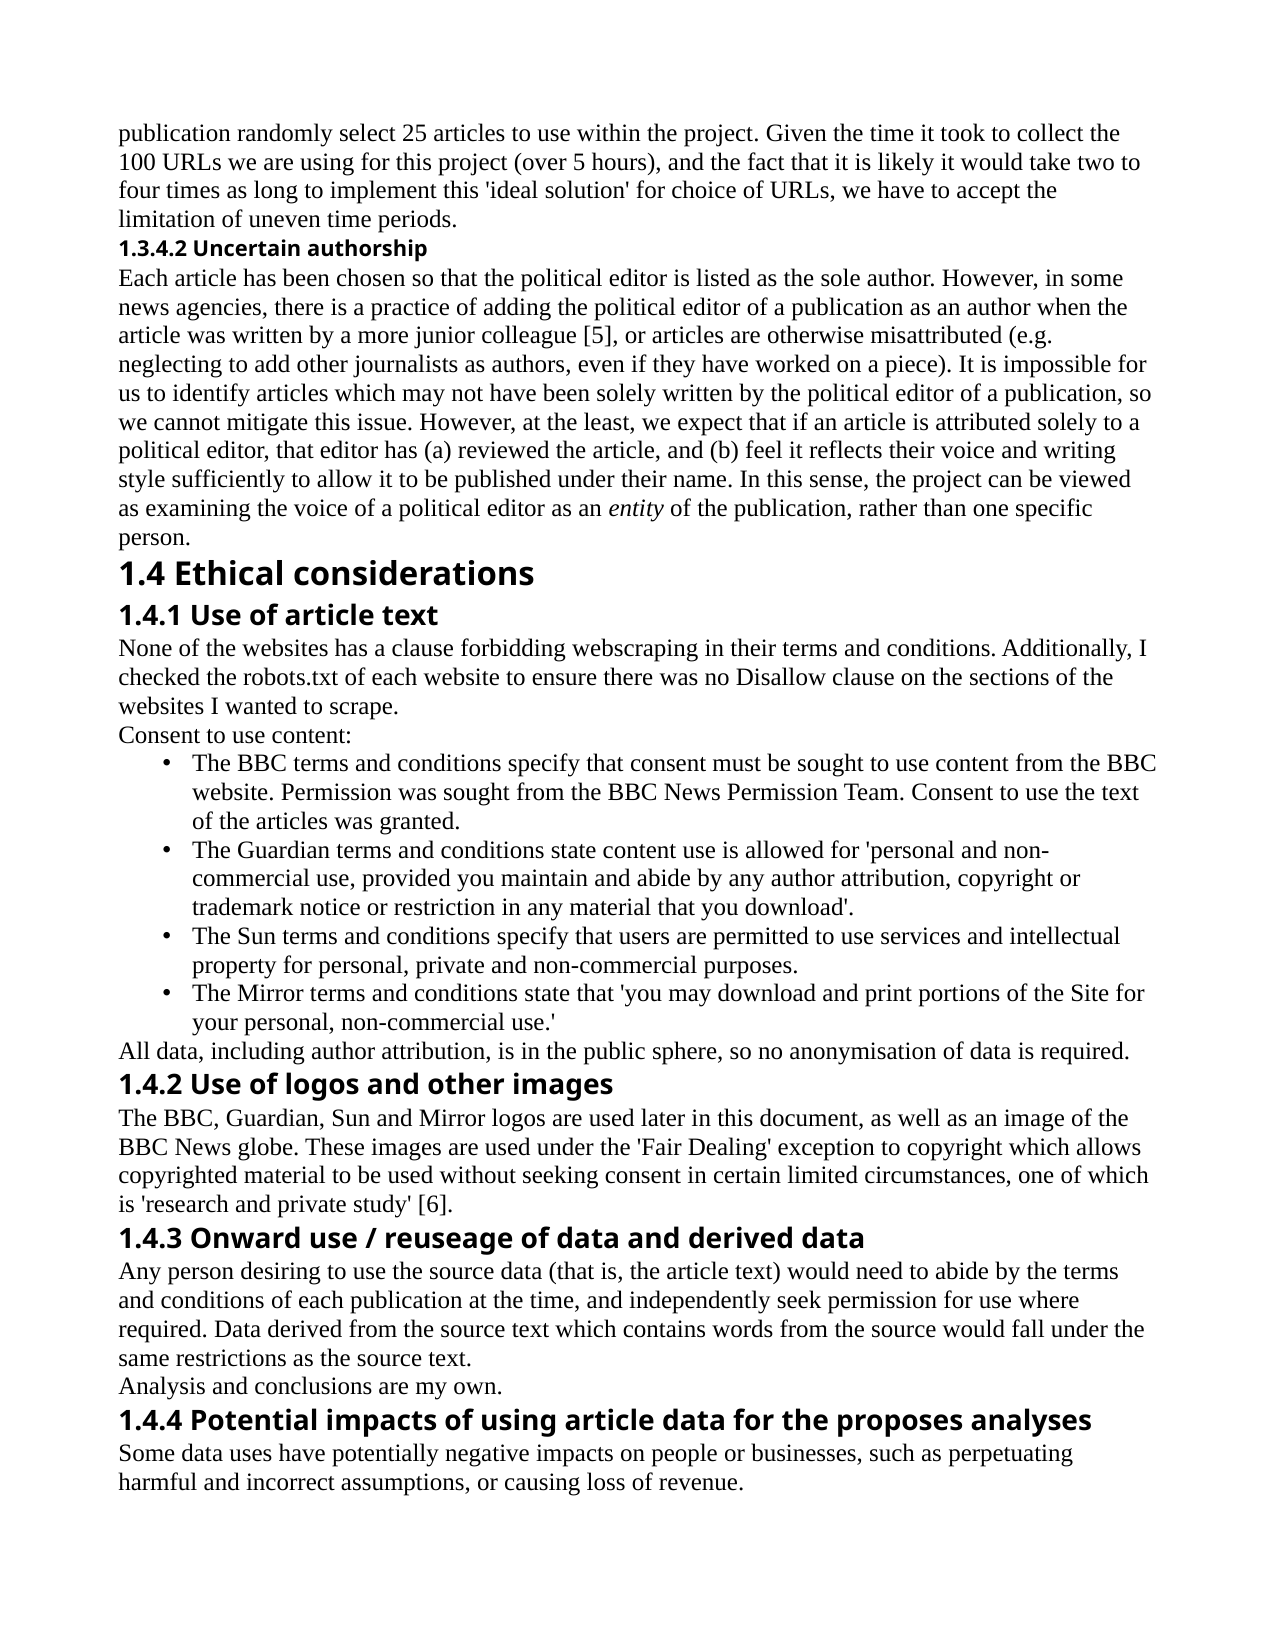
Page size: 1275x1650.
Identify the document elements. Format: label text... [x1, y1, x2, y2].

subtitle 1.4.2 Use of logos and other images [118, 1065, 1157, 1103]
text Some data uses have potentially negative impacts on people or businesses, such as perpetuating harmful and incorrect assumptions, or causing loss of revenue. [118, 1438, 1157, 1496]
text publication randomly select 25 articles to use within the project. Given the time it took to collect the 100 URLs we are using for this project (over 5 hours), and the fact that it is likely it would take two to four times as long to implement this 'ideal solution' for choice of URLs, we have to accept the limitation of uneven time periods. [118, 118, 1157, 233]
list The BBC terms and conditions specify that consent must be sought to use content from the BBC website. Permission was sought from the BBC News Permission Team. Consent to use the text of the articles was granted. [162, 748, 1157, 835]
text Each article has been chosen so that the political editor is listed as the sole author. However, in some news agencies, there is a practice of adding the political editor of a publication as an author when the article was written by a more junior colleague [5], or articles are otherwise misattributed (e.g. neglecting to add other journalists as authors, even if they have worked on a piece). It is impossible for us to identify articles which may not have been solely written by the political editor of a publication, so we cannot mitigate this issue. However, at the least, we expect that if an article is attributed solely to a political editor, that editor has (a) reviewed the article, and (b) feel it reflects their voice and writing style sufficiently to allow it to be published under their name. In this sense, the project can be viewed as examining the voice of a political editor as an entity of the publication, rather than one specific person. [118, 263, 1157, 550]
subtitle 1.4.1 Use of article text [118, 595, 1157, 633]
list The Sun terms and conditions specify that users are permitted to use services and intellectual property for personal, private and non-commercial purposes. [162, 921, 1157, 978]
text None of the websites has a clause forbidding webscraping in their terms and conditions. Additionally, I checked the robots.txt of each website to ensure there was no Disallow clause on the sections of the websites I wanted to scrape. [118, 633, 1157, 720]
subtitle 1.4.4 Potential impacts of using article data for the proposes analyses [118, 1400, 1157, 1438]
text The BBC, Guardian, Sun and Mirror logos are used later in this document, as well as an image of the BBC News globe. These images are used under the 'Fair Dealing' exception to copyright which allows copyrighted material to be used without seeking consent in certain limited circumstances, one of which is 'research and private study' [6]. [118, 1103, 1157, 1218]
text All data, including author attribution, is in the public sphere, so no anonymisation of data is required. [118, 1036, 1157, 1065]
text Consent to use content: [118, 720, 1157, 748]
list The Guardian terms and conditions state content use is allowed for 'personal and non-commercial use, provided you maintain and abide by any author attribution, copyright or trademark notice or restriction in any material that you download'. [162, 835, 1157, 921]
subtitle 1.4.3 Onward use / reuseage of data and derived data [118, 1218, 1157, 1256]
subtitle 1.3.4.2 Uncertain authorship [118, 233, 1157, 263]
subtitle 1.4 Ethical considerations [118, 550, 1157, 595]
list The Mirror terms and conditions state that 'you may download and print portions of the Site for your personal, non-commercial use.' [162, 978, 1157, 1036]
text Analysis and conclusions are my own. [118, 1371, 1157, 1400]
text Any person desiring to use the source data (that is, the article text) would need to abide by the terms and conditions of each publication at the time, and independently seek permission for use where required. Data derived from the source text which contains words from the source would fall under the same restrictions as the source text. [118, 1256, 1157, 1371]
